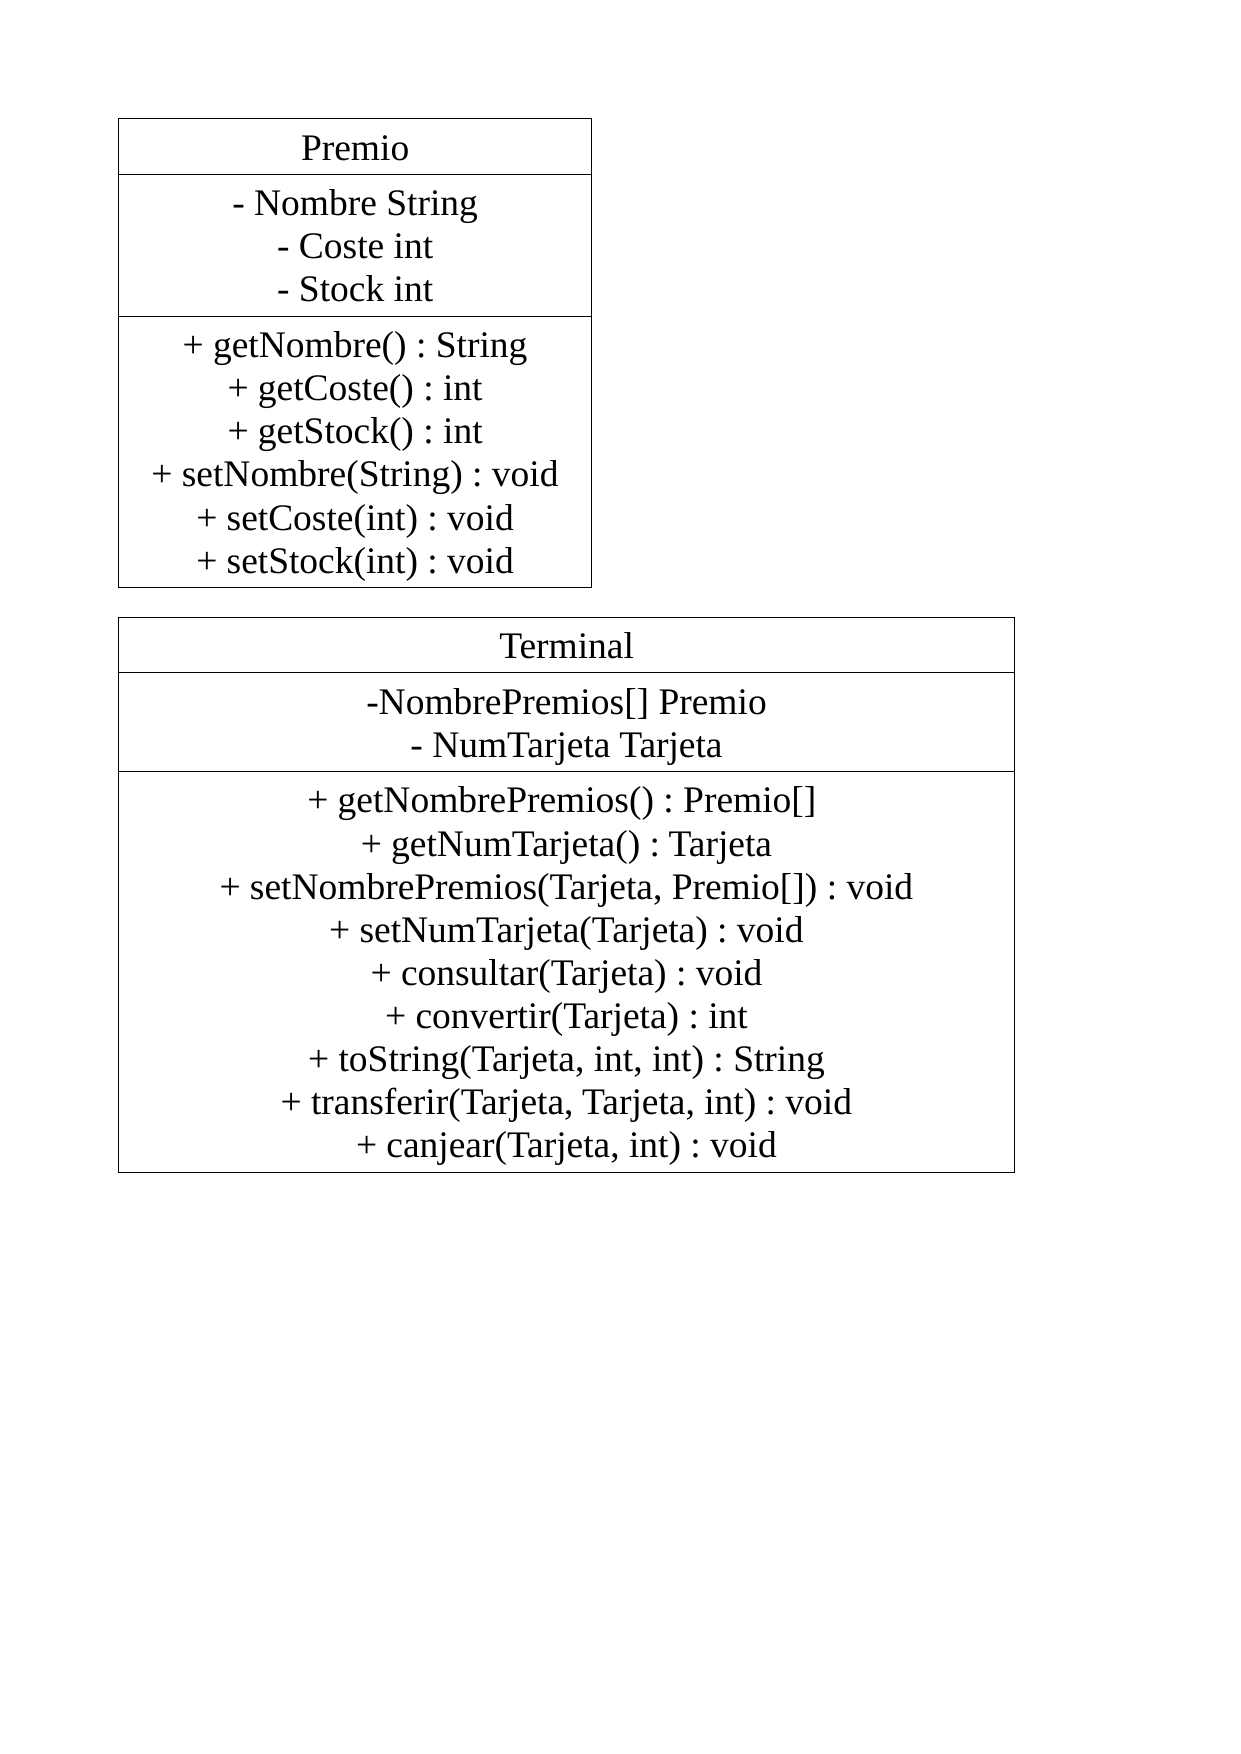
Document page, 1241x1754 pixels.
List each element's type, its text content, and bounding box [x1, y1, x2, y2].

table_header Premio [119, 119, 591, 174]
table_cell - Nombre String - Coste int - Stock int [119, 175, 591, 316]
table_cell + getNombre() : String + getCoste() : int + getStock() : int + setNombre(String) : void + setCoste(int) : void + setStock(int) : void [119, 317, 591, 587]
table_cell -NombrePremios[] Premio - NumTarjeta Tarjeta [119, 673, 1014, 771]
table_header Terminal [119, 618, 1014, 672]
table_cell + getNombrePremios() : Premio[] + getNumTarjeta() : Tarjeta + setNombrePremios(Tarjeta, Premio[]) : void + setNumTarjeta(Tarjeta) : void + consultar(Tarjeta) : void + convertir(Tarjeta) : int + toString(Tarjeta, int, int) : String + transferir(Tarjeta, Tarjeta, int) : void + canjear(Tarjeta, int) : void [119, 772, 1014, 1172]
